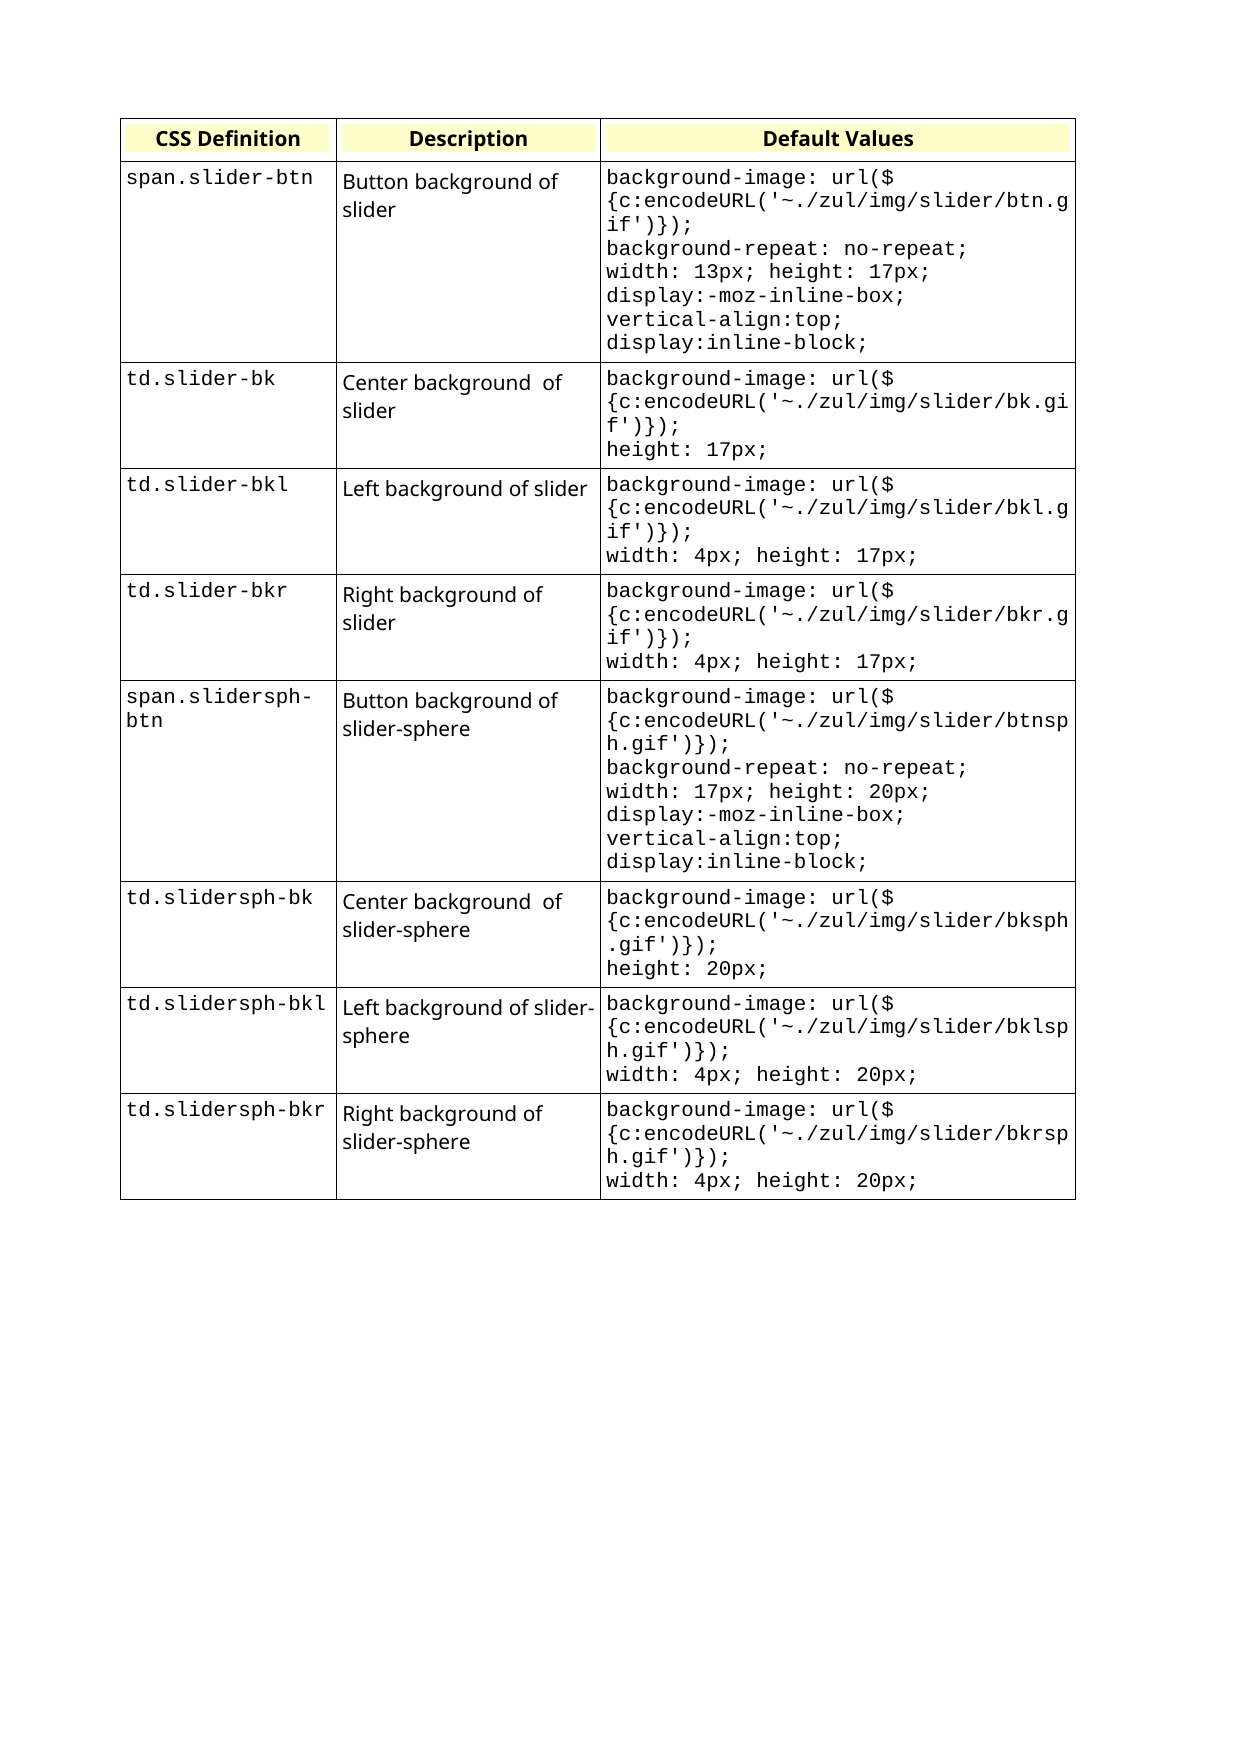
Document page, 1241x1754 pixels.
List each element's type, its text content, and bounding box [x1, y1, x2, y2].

table_cell td.slider-bkr [121, 575, 336, 680]
table_cell Center background of slider [337, 363, 600, 468]
table_cell background-image: url(${c:encodeURL('~./zul/img/slider/btnsph.gif')}); background-repeat: no-repeat; width: 17px; height: 20px; display:-moz-inline-box; vertical-align:top; display:inline-block; [601, 681, 1075, 881]
table_header Description [337, 119, 600, 161]
table_cell background-image: url(${c:encodeURL('~./zul/img/slider/bkrsph.gif')}); width: 4px; height: 20px; [601, 1094, 1075, 1199]
table_cell td.slidersph-bk [121, 882, 336, 987]
table_cell background-image: url(${c:encodeURL('~./zul/img/slider/bkr.gif')}); width: 4px; height: 17px; [601, 575, 1075, 680]
table_header Default Values [601, 119, 1075, 161]
table_cell Button background of slider [337, 162, 600, 362]
table_cell Button background of slider-sphere [337, 681, 600, 881]
table_cell span.slider-btn [121, 162, 336, 362]
table_cell Right background of slider-sphere [337, 1094, 600, 1199]
table_cell background-image: url(${c:encodeURL('~./zul/img/slider/bksph.gif')}); height: 20px; [601, 882, 1075, 987]
table_cell Left background of slider [337, 469, 600, 574]
table_cell background-image: url(${c:encodeURL('~./zul/img/slider/btn.gif')}); background-repeat: no-repeat; width: 13px; height: 17px; display:-moz-inline-box; vertical-align:top; display:inline-block; [601, 162, 1075, 362]
table_cell background-image: url(${c:encodeURL('~./zul/img/slider/bklsph.gif')}); width: 4px; height: 20px; [601, 988, 1075, 1093]
table_cell Left background of slider-sphere [337, 988, 600, 1093]
table_cell td.slidersph-bkr [121, 1094, 336, 1199]
table_cell td.slidersph-bkl [121, 988, 336, 1093]
table_cell td.slider-bkl [121, 469, 336, 574]
table_cell span.slidersph-btn [121, 681, 336, 881]
table_header CSS Definition [121, 119, 336, 161]
table_cell background-image: url(${c:encodeURL('~./zul/img/slider/bkl.gif')}); width: 4px; height: 17px; [601, 469, 1075, 574]
table_cell Right background of slider [337, 575, 600, 680]
table_cell Center background of slider-sphere [337, 882, 600, 987]
table_cell td.slider-bk [121, 363, 336, 468]
table_cell background-image: url(${c:encodeURL('~./zul/img/slider/bk.gif')}); height: 17px; [601, 363, 1075, 468]
